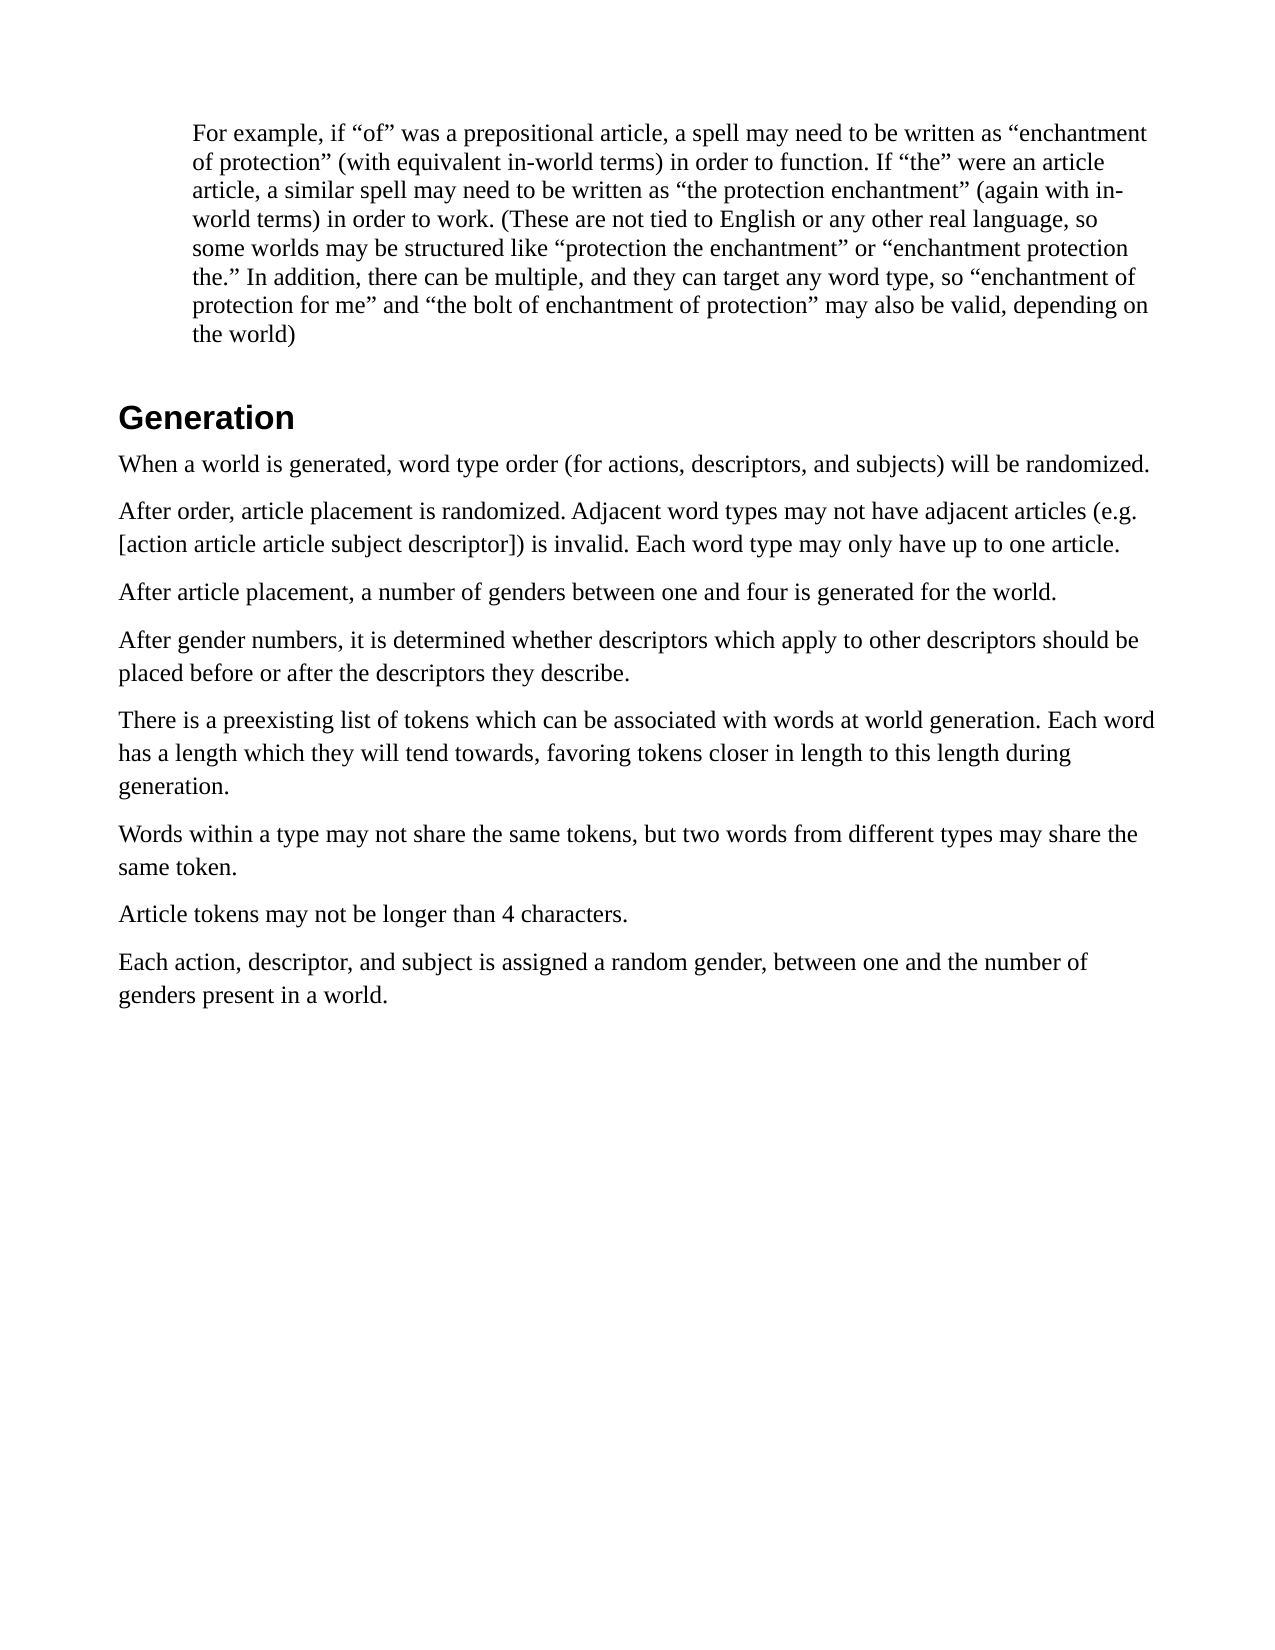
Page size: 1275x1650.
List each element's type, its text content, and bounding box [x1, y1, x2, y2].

text After order, article placement is randomized. Adjacent word types may not have adjacent articles (e.g. [action article article subject descriptor]) is invalid. Each word type may only have up to one article. [118, 496, 1157, 558]
text Article tokens may not be longer than 4 characters. [118, 899, 1157, 928]
text Each action, descriptor, and subject is assigned a random gender, between one and the number of genders present in a world. [118, 947, 1157, 1009]
text For example, if “of” was a prepositional article, a spell may need to be written as “enchantment of protection” (with equivalent in-world terms) in order to function. If “the” were an article article, a similar spell may need to be written as “the protection enchantment” (again with in-world terms) in order to work. (These are not tied to English or any other real language, so some worlds may be structured like “protection the enchantment” or “enchantment protection the.” In addition, there can be multiple, and they can target any word type, so “enchantment of protection for me” and “the bolt of enchantment of protection” may also be valid, depending on the world) [192, 118, 1157, 348]
text After article placement, a number of genders between one and four is generated for the world. [118, 577, 1157, 606]
text After gender numbers, it is determined whether descriptors which apply to other descriptors should be placed before or after the descriptors they describe. [118, 625, 1157, 686]
text There is a preexisting list of tokens which can be associated with words at world generation. Each word has a length which they will tend towards, favoring tokens closer in length to this length during generation. [118, 705, 1157, 800]
text When a world is generated, word type order (for actions, descriptors, and subjects) will be randomized. [118, 449, 1157, 478]
text Words within a type may not share the same tokens, but two words from different types may share the same token. [118, 819, 1157, 881]
subtitle Generation [118, 398, 1157, 436]
